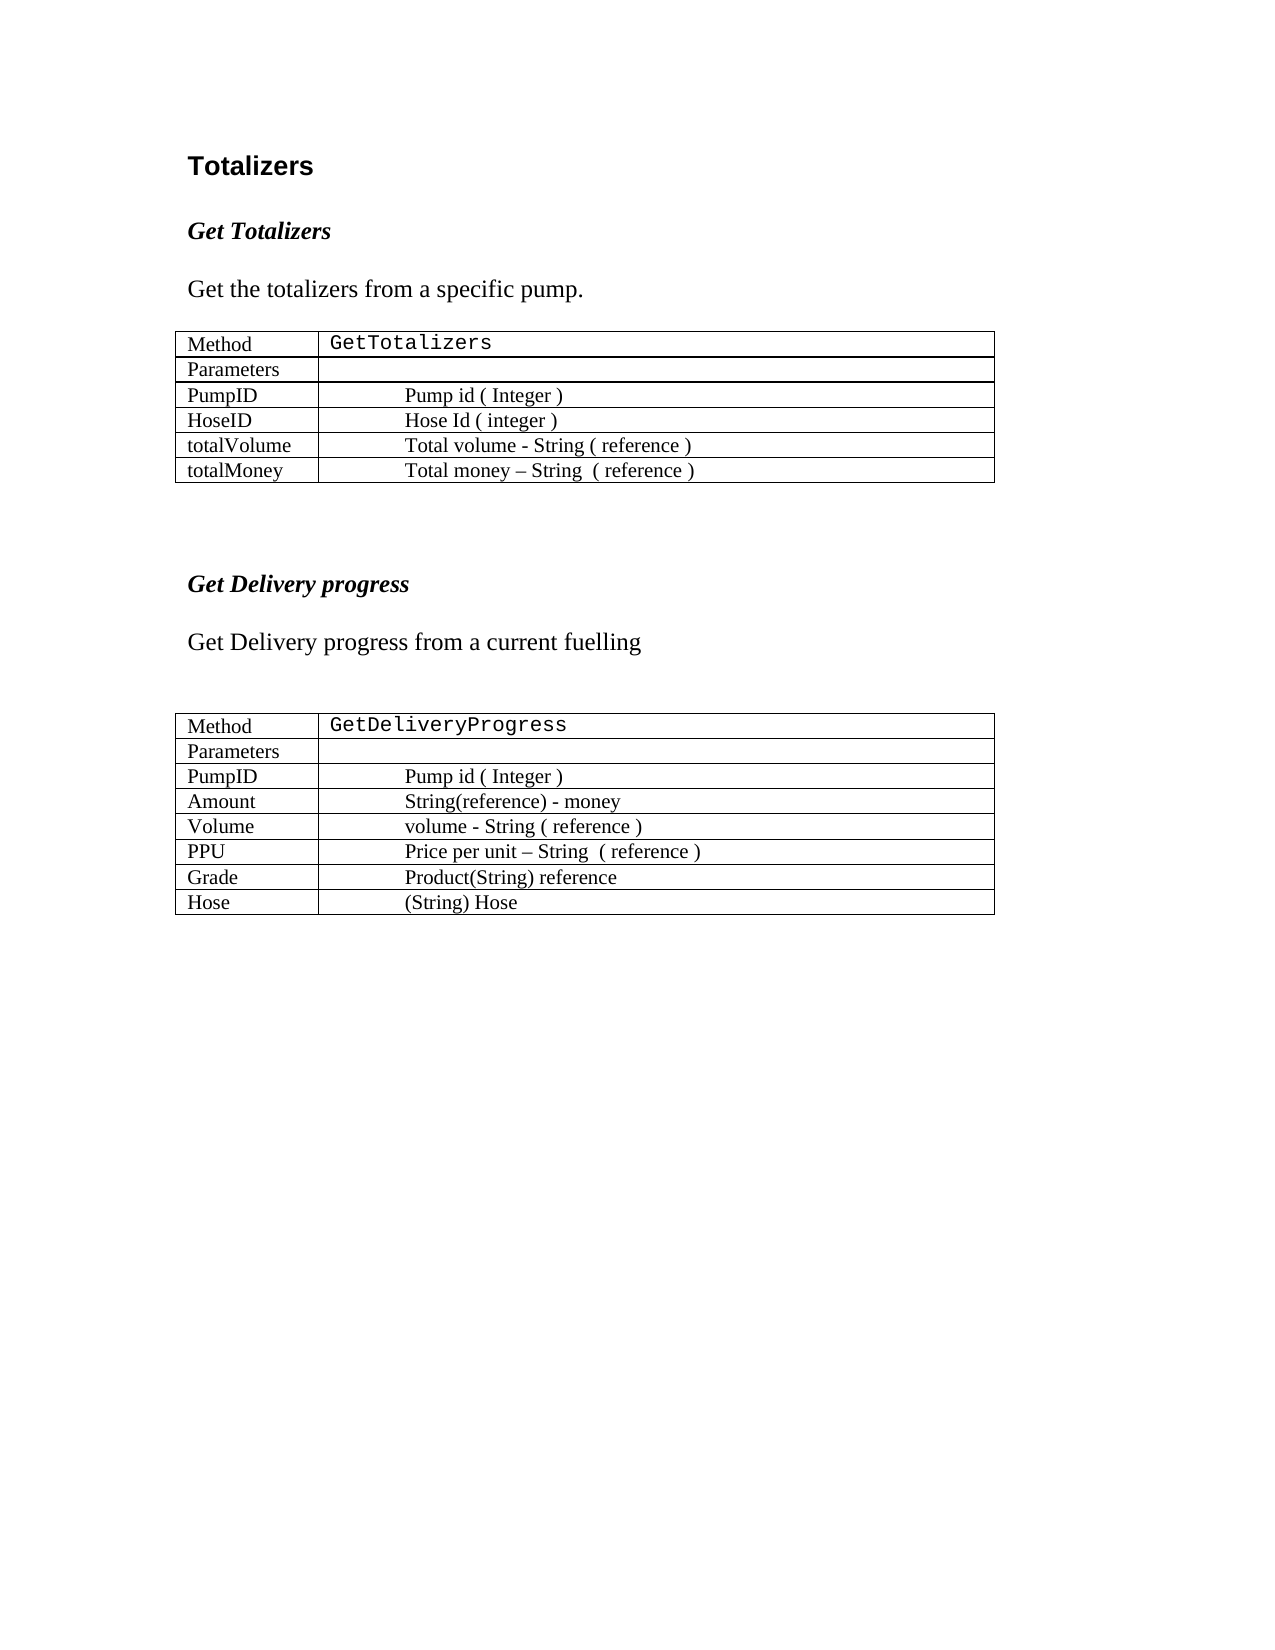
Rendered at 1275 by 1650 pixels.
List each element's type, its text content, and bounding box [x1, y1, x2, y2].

table_cell [319, 739, 994, 763]
table_cell Grade [176, 865, 318, 889]
text Get Delivery progress from a current fuelling [187, 627, 1087, 655]
table_cell totalVolume [176, 433, 318, 457]
table_header GetTotalizers [319, 332, 994, 356]
table_cell Parameters [176, 739, 318, 763]
text Get Totalizers [187, 216, 1087, 245]
table_header Method [176, 714, 318, 738]
table_cell Pump id ( Integer ) [319, 383, 994, 407]
table_cell PumpID [176, 383, 318, 407]
table_cell Volume [176, 814, 318, 838]
table_cell Total money – String ( reference ) [319, 458, 994, 482]
table_cell Pump id ( Integer ) [319, 764, 994, 788]
table_cell [319, 358, 994, 381]
table_cell Price per unit – String ( reference ) [319, 840, 994, 863]
table_cell Hose Id ( integer ) [319, 408, 994, 432]
table_cell HoseID [176, 408, 318, 432]
table_cell Hose [176, 890, 318, 914]
table_cell Product(String) reference [319, 865, 994, 889]
text Get the totalizers from a specific pump. [187, 274, 1087, 302]
table_cell String(reference) - money [319, 789, 994, 813]
table_cell totalMoney [176, 458, 318, 482]
table_cell Amount [176, 789, 318, 813]
table_cell PPU [176, 840, 318, 863]
table_header GetDeliveryProgress [319, 714, 994, 738]
table_cell Total volume - String ( reference ) [319, 433, 994, 457]
table_cell PumpID [176, 764, 318, 788]
text Get Delivery progress [187, 569, 1087, 598]
table_cell volume - String ( reference ) [319, 814, 994, 838]
table_header Method [176, 332, 318, 356]
subtitle Totalizers [187, 150, 1087, 181]
table_cell (String) Hose [319, 890, 994, 914]
table_cell Parameters [176, 358, 318, 381]
